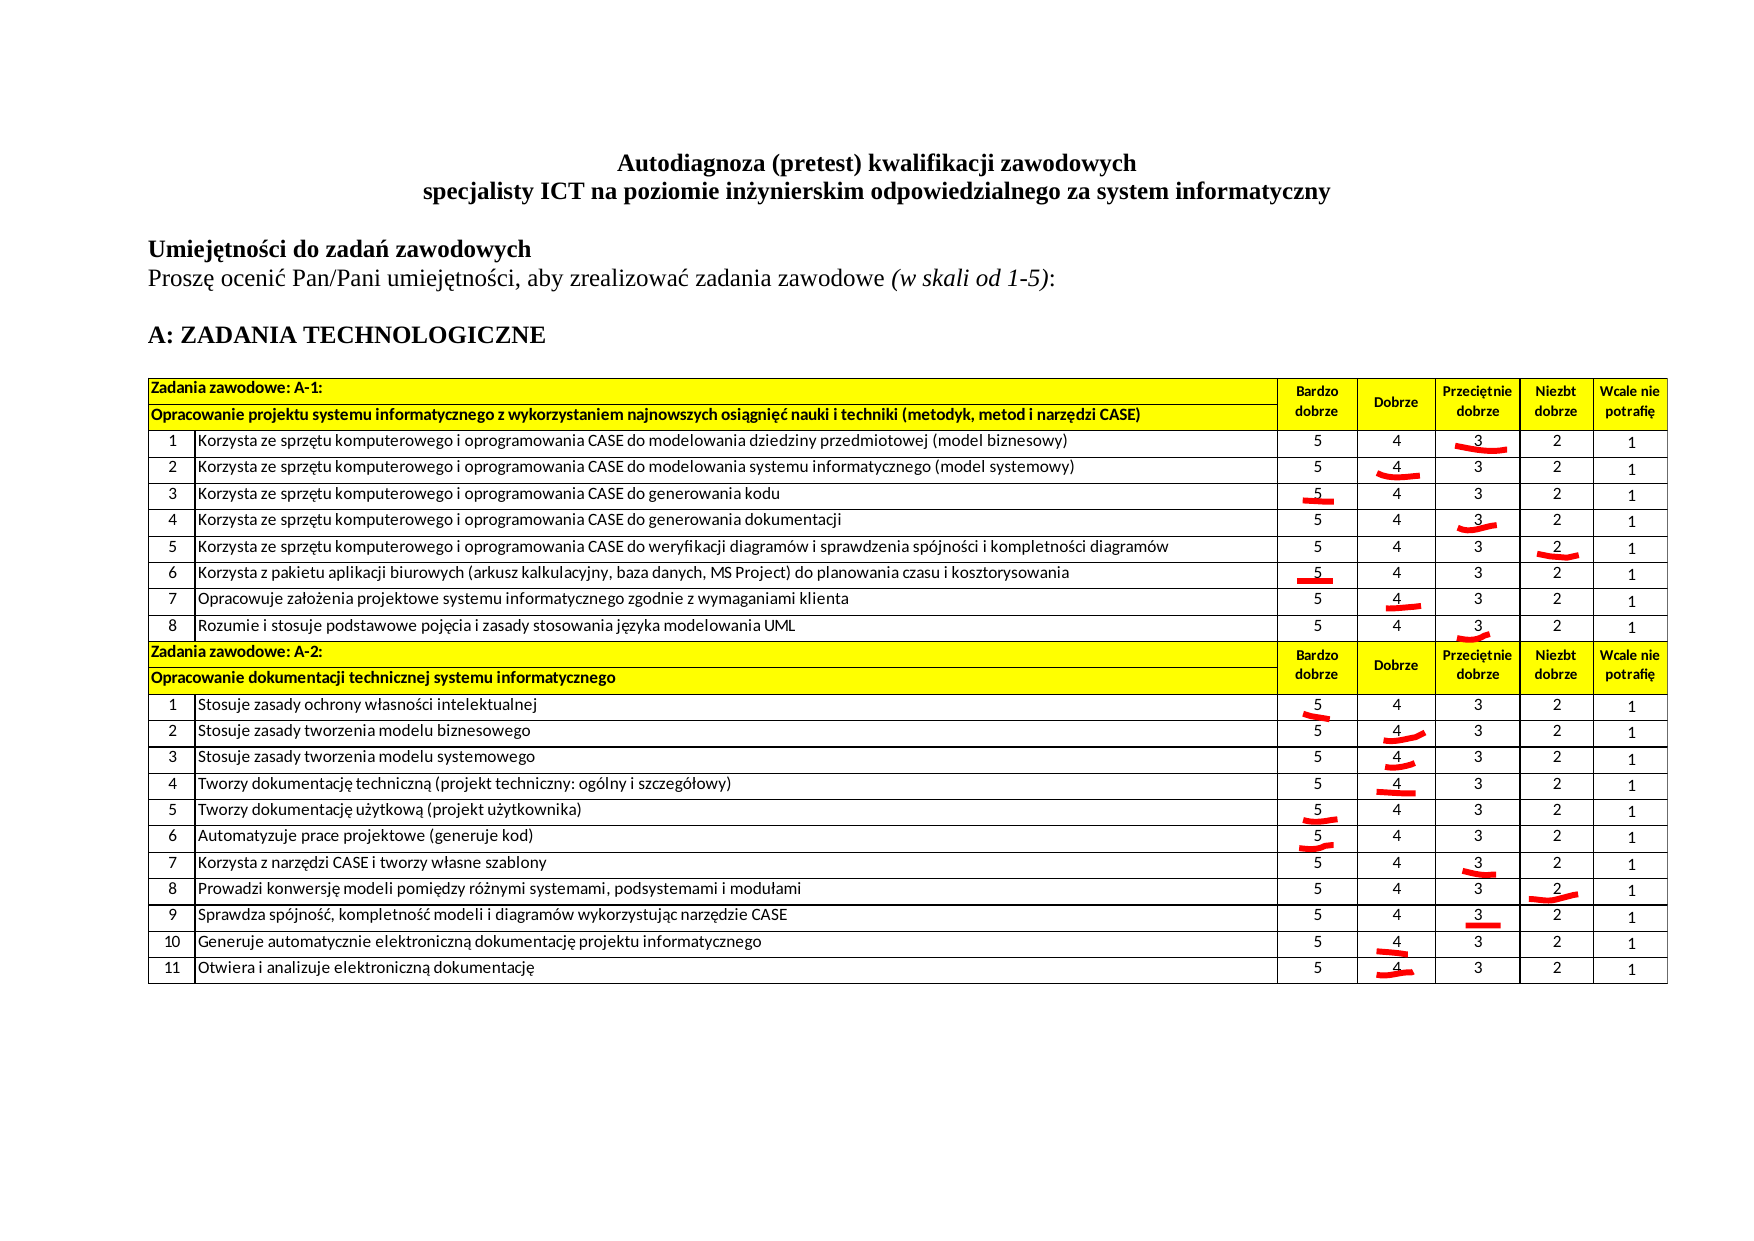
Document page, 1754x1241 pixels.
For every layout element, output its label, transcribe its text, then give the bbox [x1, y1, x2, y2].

text A: ZADANIA TECHNOLOGICZNE [74, 320, 1606, 349]
text Autodiagnoza (pretest) kwalifikacji zawodowych [148, 148, 1606, 176]
text specjalisty ICT na poziomie inżynierskim odpowiedzialnego za system informatyczny [148, 176, 1606, 205]
text Umiejętności do zadań zawodowych [148, 234, 1606, 263]
text Proszę ocenić Pan/Pani umiejętności, aby zrealizować zadania zawodowe (w skali od 1-5): [74, 263, 1606, 291]
